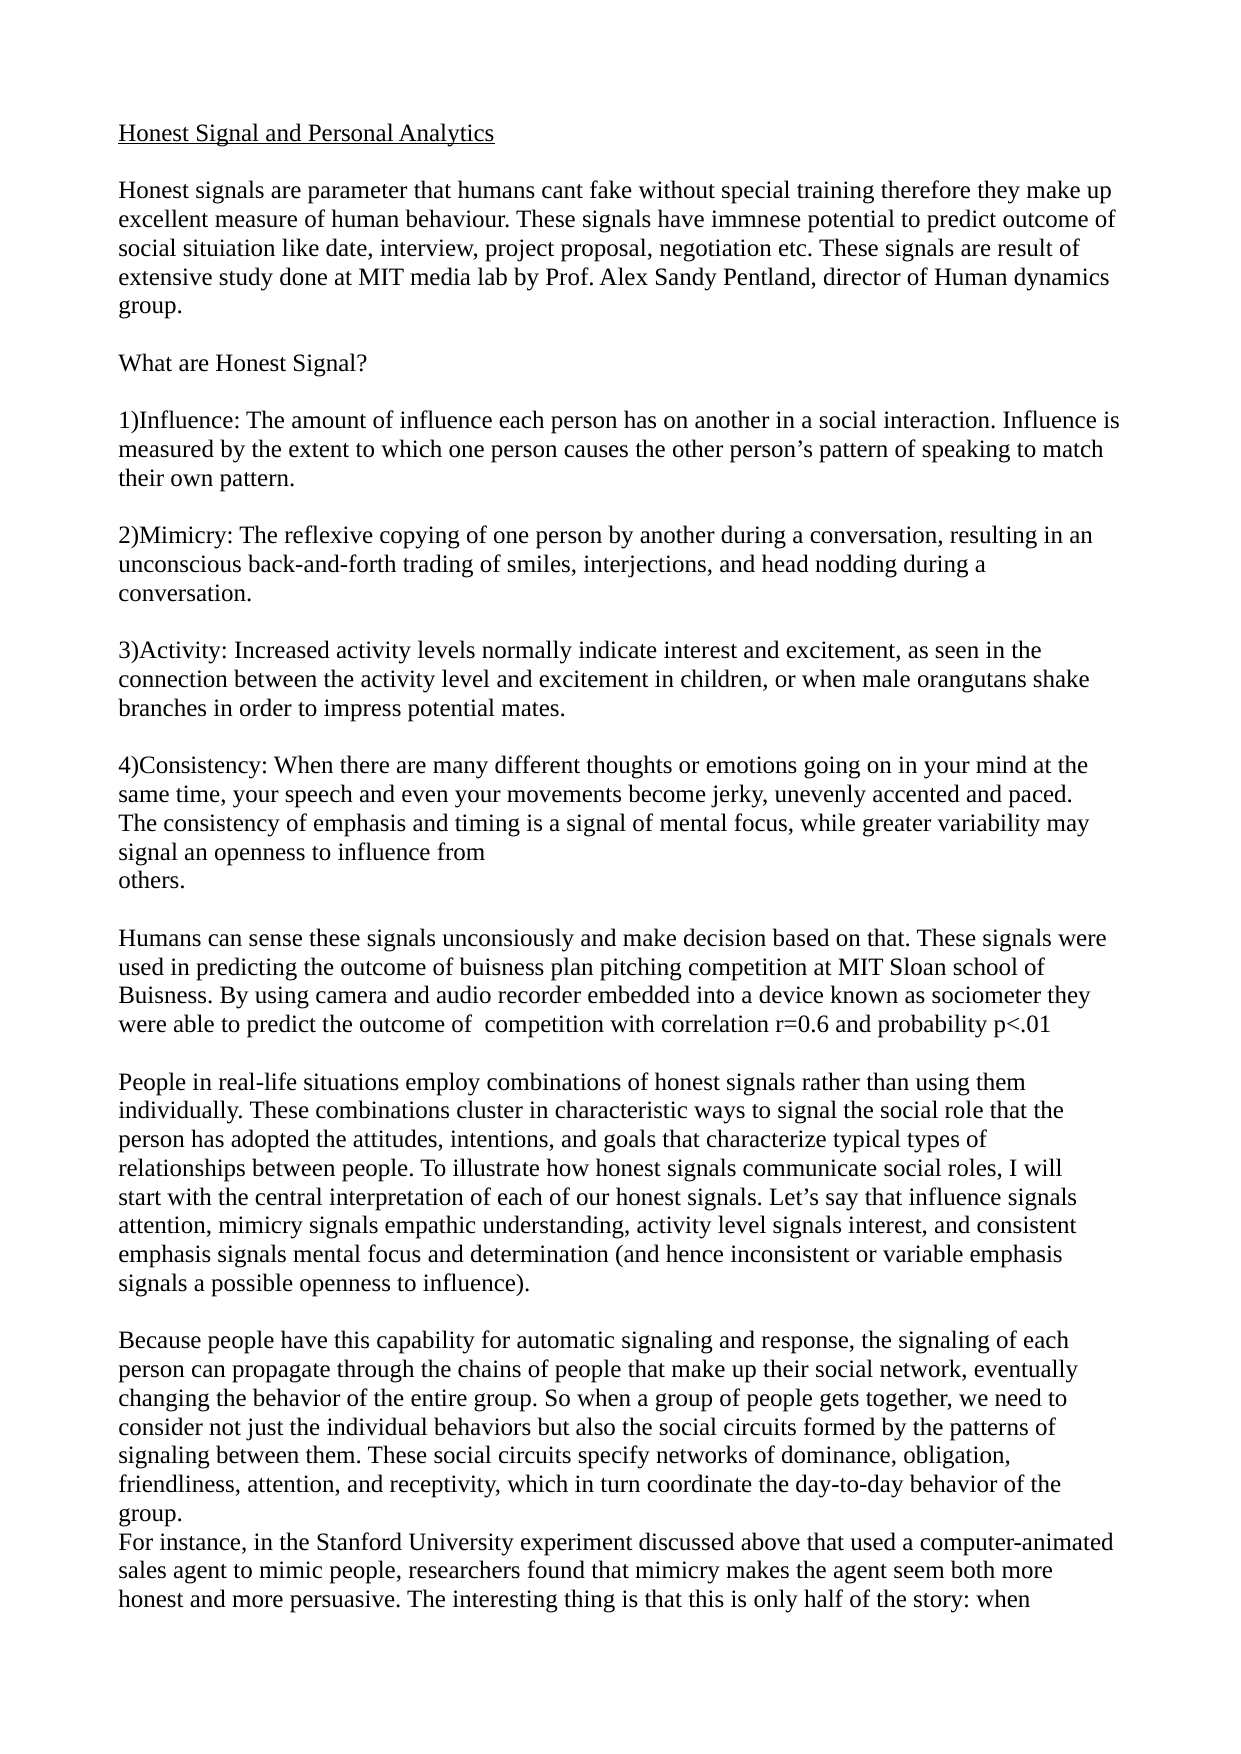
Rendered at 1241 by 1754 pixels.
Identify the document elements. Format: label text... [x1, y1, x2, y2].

text group. [118, 1498, 1122, 1527]
text What are Honest Signal? [118, 348, 1122, 377]
text People in real-life situations employ combinations of honest signals rather than using them individually. These combinations cluster in characteristic ways to signal the social role that the person has adopted the attitudes, intentions, and goals that characterize typical types of [118, 1067, 1122, 1153]
text relationships between people. To illustrate how honest signals communicate social roles, I will [118, 1153, 1122, 1182]
text 3)Activity: Increased activity levels normally indicate interest and excitement, as seen in the connection between the activity level and excitement in children, or when male orangutans shake branches in order to impress potential mates. [118, 636, 1122, 722]
text changing the behavior of the entire group. So when a group of people gets together, we need to consider not just the individual behaviors but also the social circuits formed by the patterns of [118, 1383, 1122, 1441]
text Honest signals are parameter that humans cant fake without special training therefore they make up excellent measure of human behaviour. These signals have immnese potential to predict outcome of social situiation like date, interview, project proposal, negotiation etc. These signals are result of extensive study done at MIT media lab by Prof. Alex Sandy Pentland, director of Human dynamics group. [118, 176, 1122, 319]
text 2)Mimicry: The reflexive copying of one person by another during a conversation, resulting in an unconscious back-and-forth trading of smiles, interjections, and head nodding during a conversation. [118, 521, 1122, 607]
text 4)Consistency: When there are many different thoughts or emotions going on in your mind at the same time, your speech and even your movements become jerky, unevenly accented and paced. [118, 751, 1122, 808]
text 1)Influence: The amount of influence each person has on another in a social interaction. Influence is measured by the extent to which one person causes the other person’s pattern of speaking to match [118, 406, 1122, 463]
text For instance, in the Stanford University experiment discussed above that used a computer-animated sales agent to mimic people, researchers found that mimicry makes the agent seem both more [118, 1527, 1122, 1584]
text signaling between them. These social circuits specify networks of dominance, obligation, friendliness, attention, and receptivity, which in turn coordinate the day-to-day behavior of the [118, 1441, 1122, 1498]
text Because people have this capability for automatic signaling and response, the signaling of each person can propagate through the chains of people that make up their social network, eventually [118, 1326, 1122, 1383]
text their own pattern. [118, 463, 1122, 492]
text others. [118, 866, 1122, 894]
text The consistency of emphasis and timing is a signal of mental focus, while greater variability may signal an openness to influence from [118, 808, 1122, 866]
text honest and more persuasive. The interesting thing is that this is only half of the story: when [118, 1584, 1122, 1613]
text Honest Signal and Personal Analytics [118, 118, 1122, 147]
text Humans can sense these signals unconsiously and make decision based on that. These signals were used in predicting the outcome of buisness plan pitching competition at MIT Sloan school of Buisness. By using camera and audio recorder embedded into a device known as sociometer they were able to predict the outcome of competition with correlation r=0.6 and probability p<.01 [118, 923, 1122, 1038]
text start with the central interpretation of each of our honest signals. Let’s say that influence signals attention, mimicry signals empathic understanding, activity level signals interest, and consistent emphasis signals mental focus and determination (and hence inconsistent or variable emphasis signals a possible openness to influence). [118, 1182, 1122, 1297]
